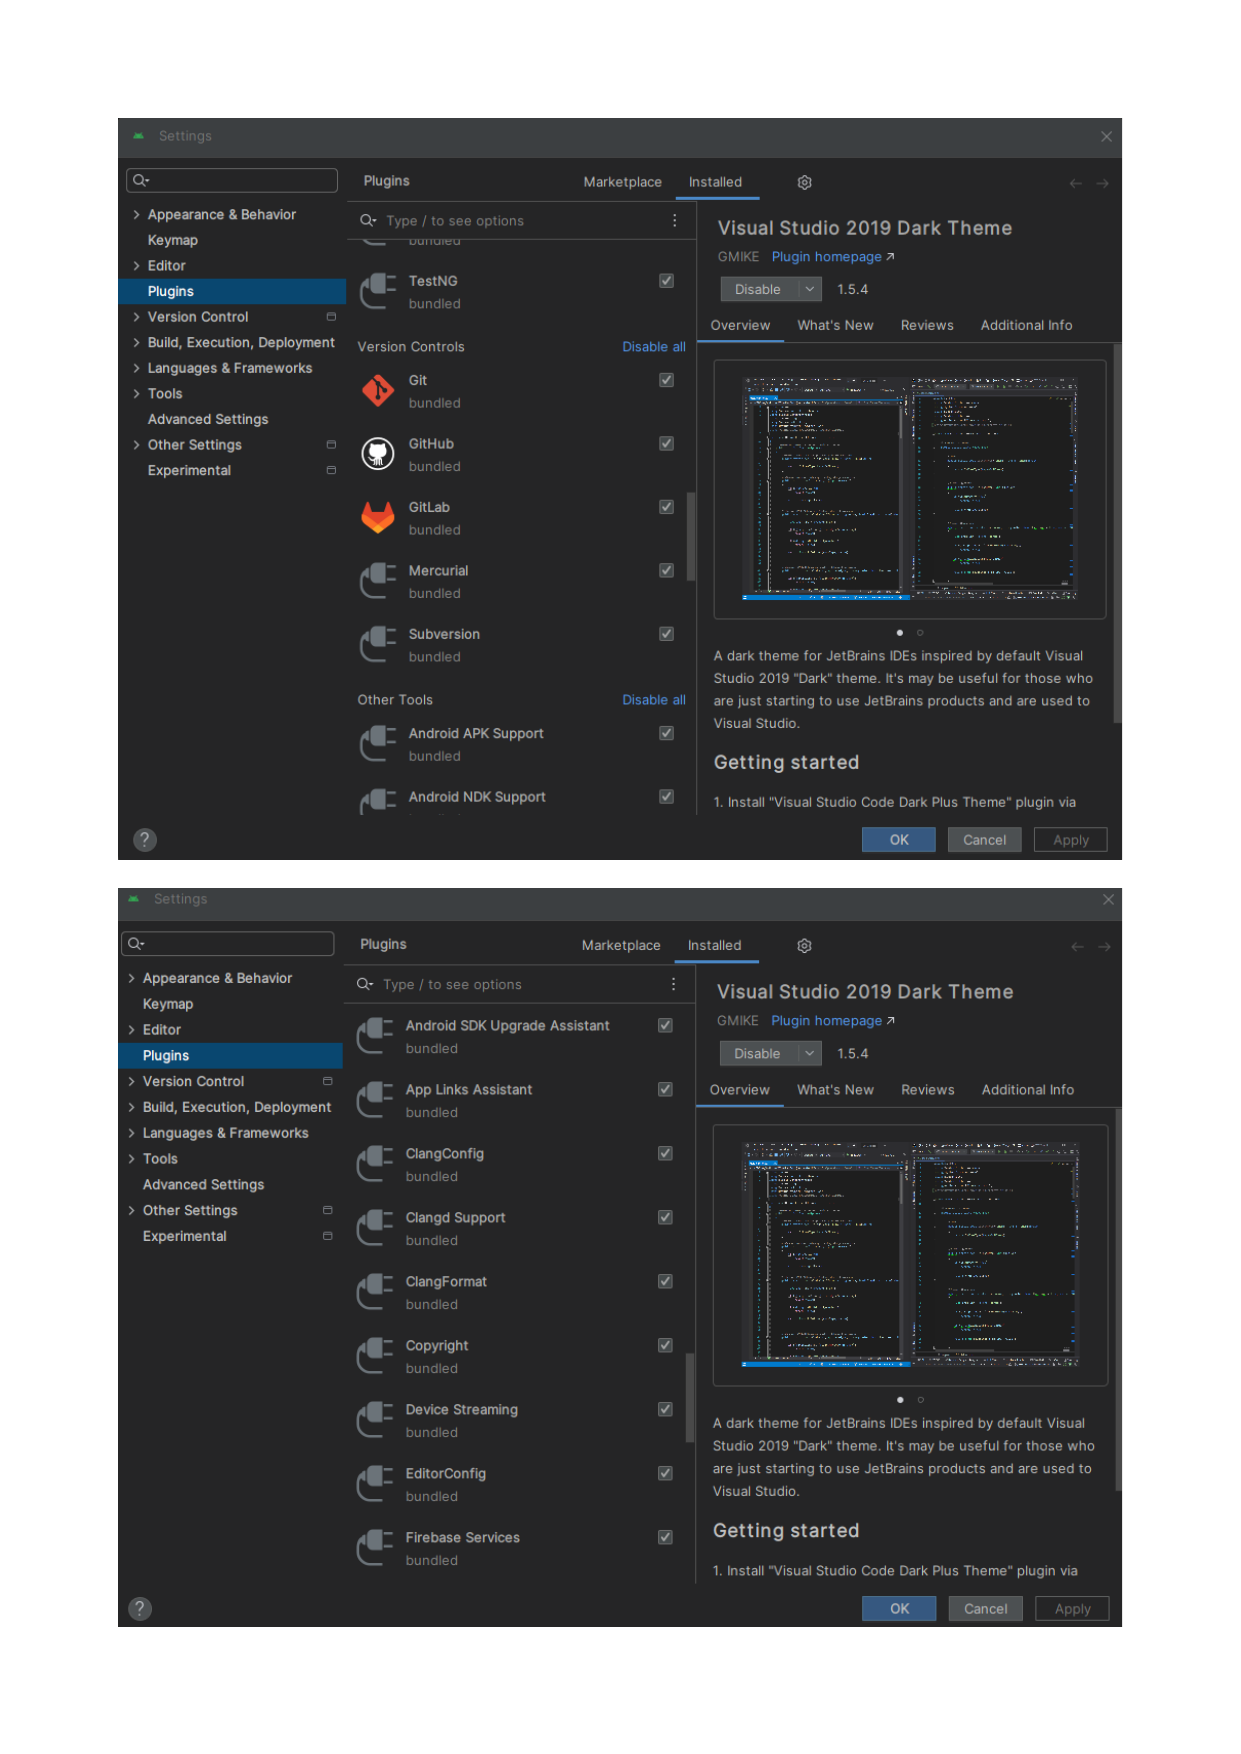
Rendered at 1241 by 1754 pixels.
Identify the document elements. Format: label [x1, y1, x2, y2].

picture [118, 888, 1123, 1627]
picture [118, 118, 1123, 860]
